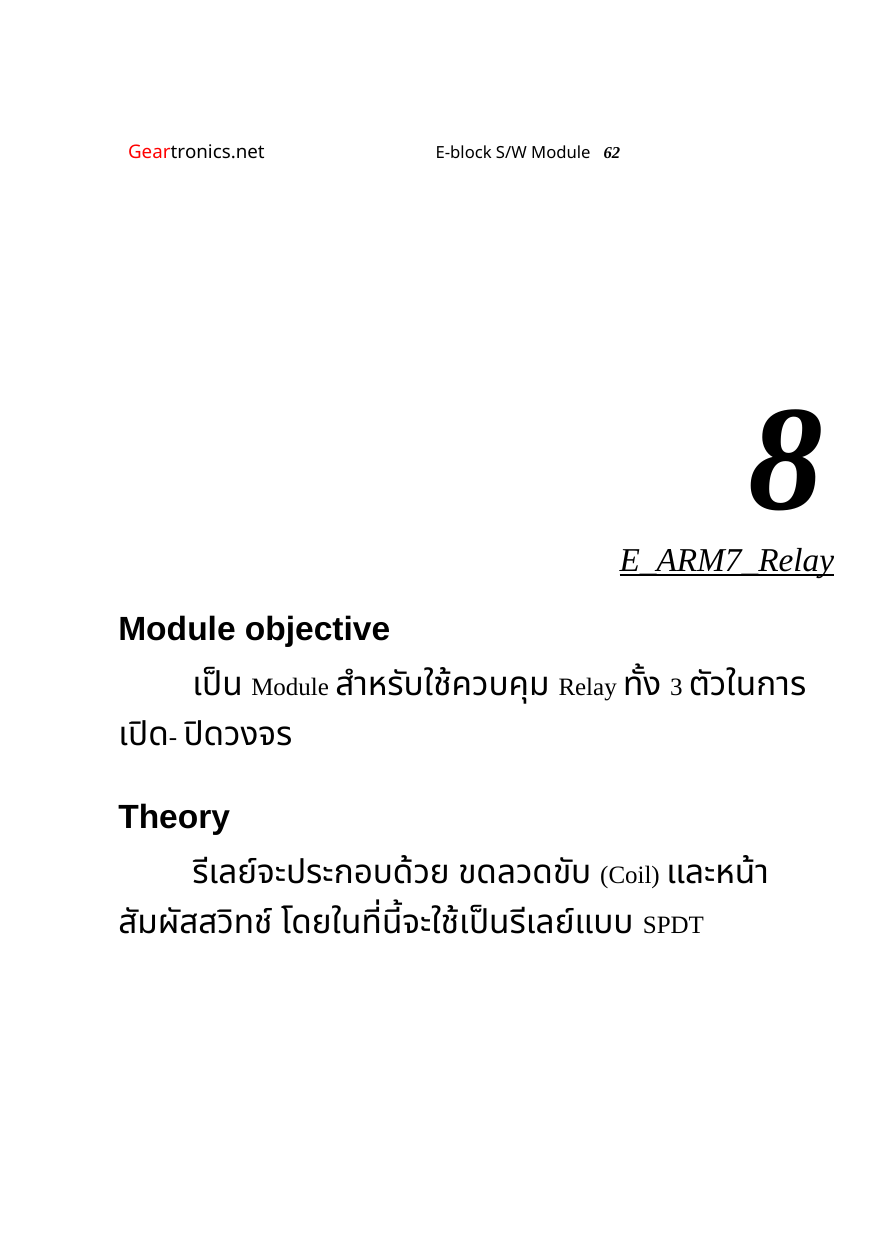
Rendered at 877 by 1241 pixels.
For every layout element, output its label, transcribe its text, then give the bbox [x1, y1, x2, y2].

text เป็น Module สำหรับใช้ควบคุม Relay ทั้ง 3 ตัวในการ เปิด- ปิดวงจร [118, 660, 837, 761]
subtitle Theory [118, 798, 837, 836]
subtitle Module objective [118, 610, 837, 647]
text 8 [118, 376, 837, 542]
text รีเลย์จะประกอบด้วย ขดลวดขับ (Coil) และหน้าสัมผัสสวิทช์ โดยในที่นี้จะใช้เป็นรีเลย์แบบ SPDT [118, 848, 837, 949]
title E_ARM7_Relay [118, 542, 837, 579]
